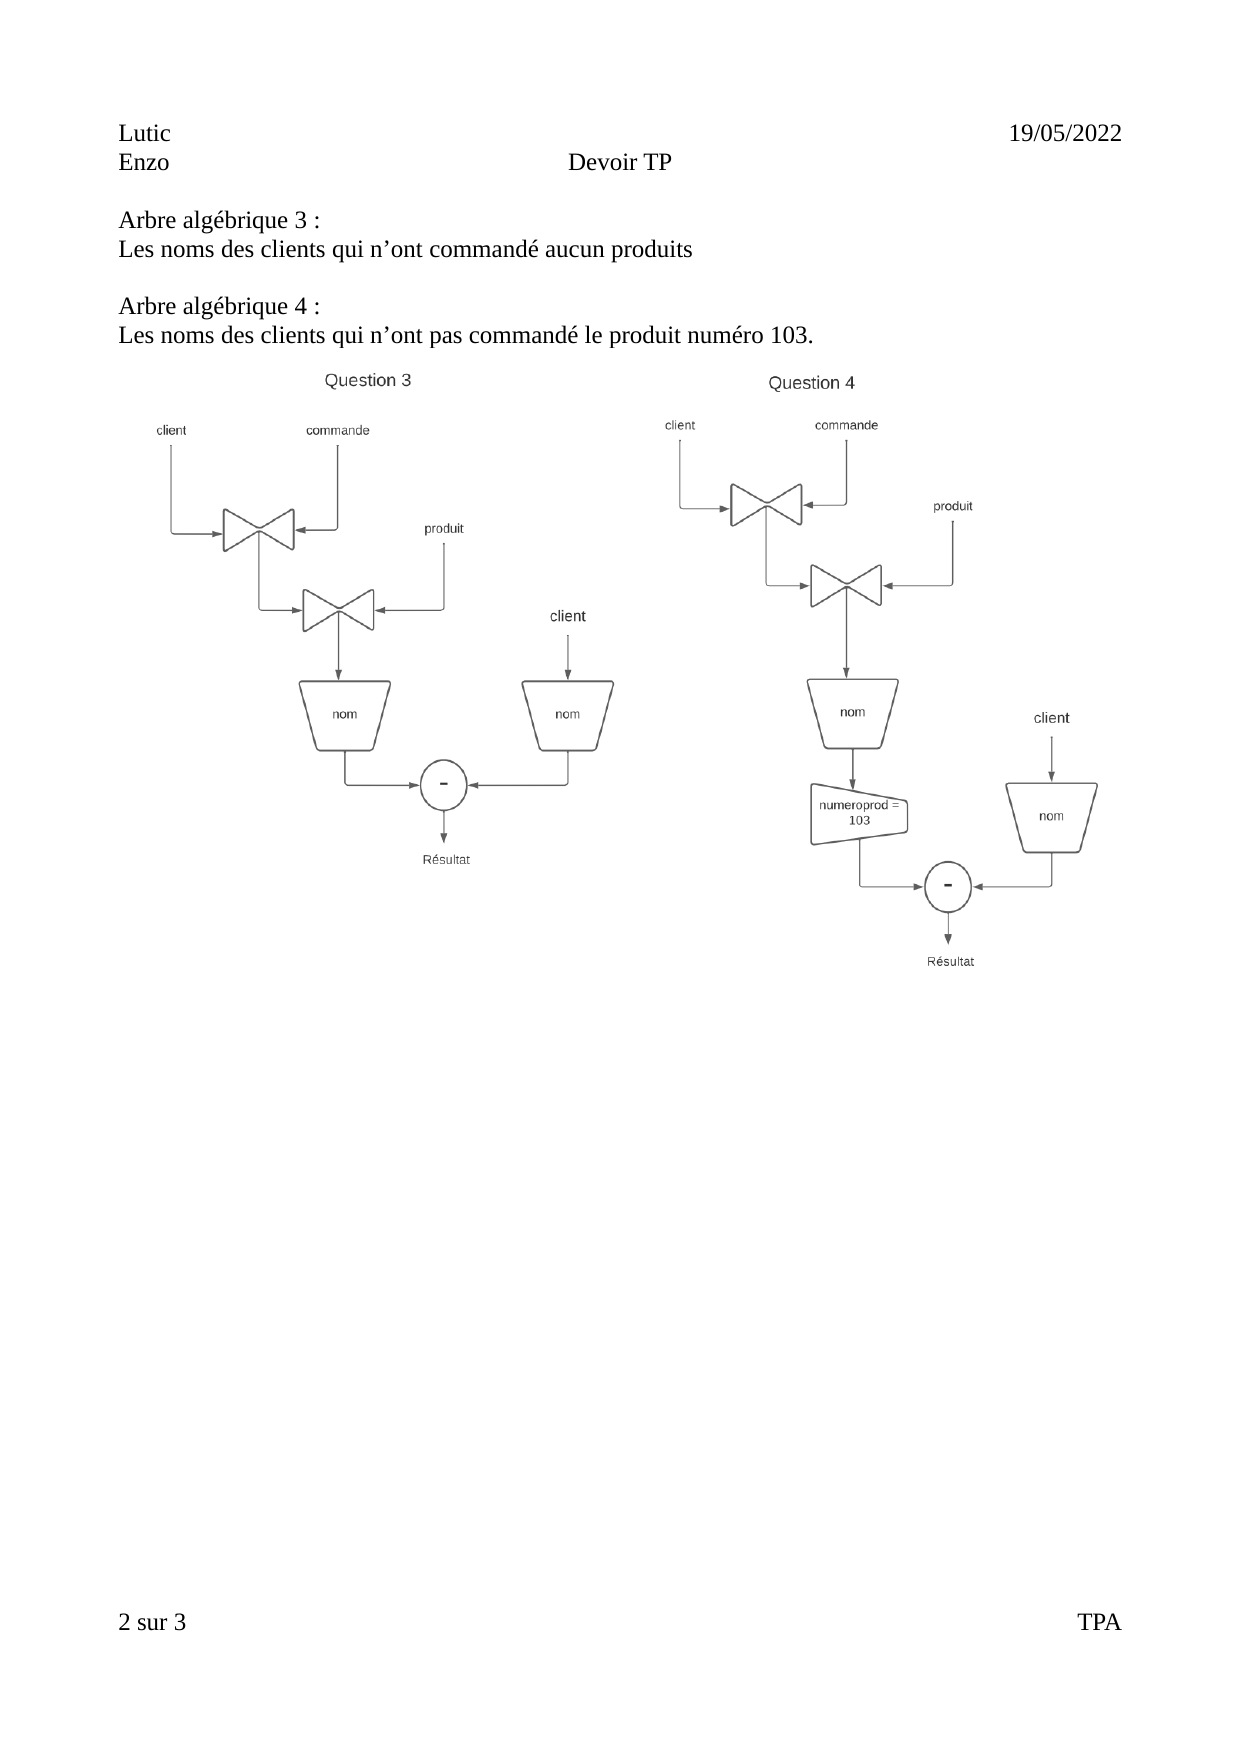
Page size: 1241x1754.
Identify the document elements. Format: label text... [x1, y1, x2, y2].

text Arbre algébrique 3 : [118, 205, 1122, 234]
text Les noms des clients qui n’ont pas commandé le produit numéro 103. [118, 320, 1122, 348]
text Les noms des clients qui n’ont commandé aucun produits [118, 234, 1122, 263]
picture [118, 348, 1123, 969]
text Arbre algébrique 4 : [118, 291, 1122, 320]
